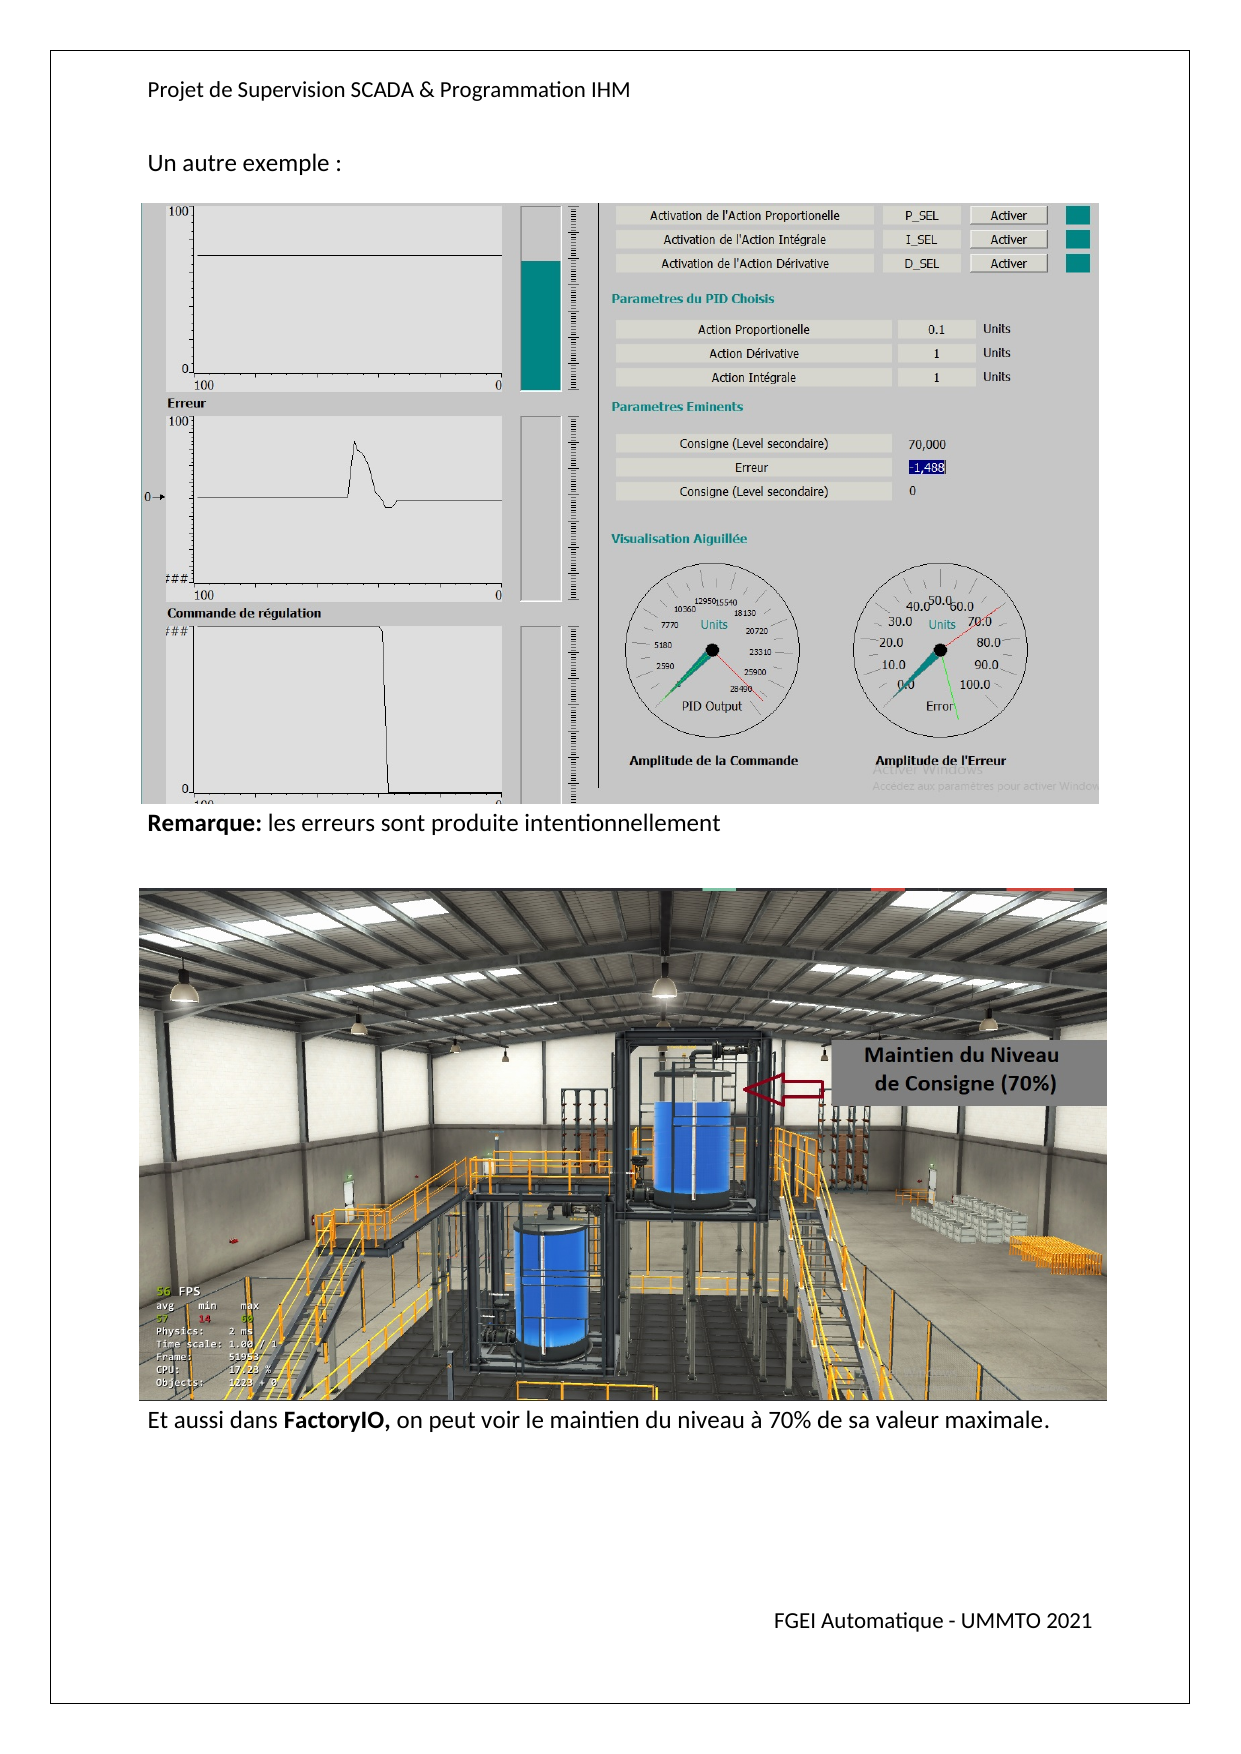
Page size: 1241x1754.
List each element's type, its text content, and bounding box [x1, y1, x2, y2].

text Un autre exemple : [147, 147, 1093, 178]
text [147, 863, 1093, 888]
text Et aussi dans FactoryIO, on peut voir le maintien du niveau à 70% de sa valeur maximale. [147, 1401, 1093, 1435]
text Remarque: les erreurs sont produite intentionnellement [147, 804, 1093, 838]
